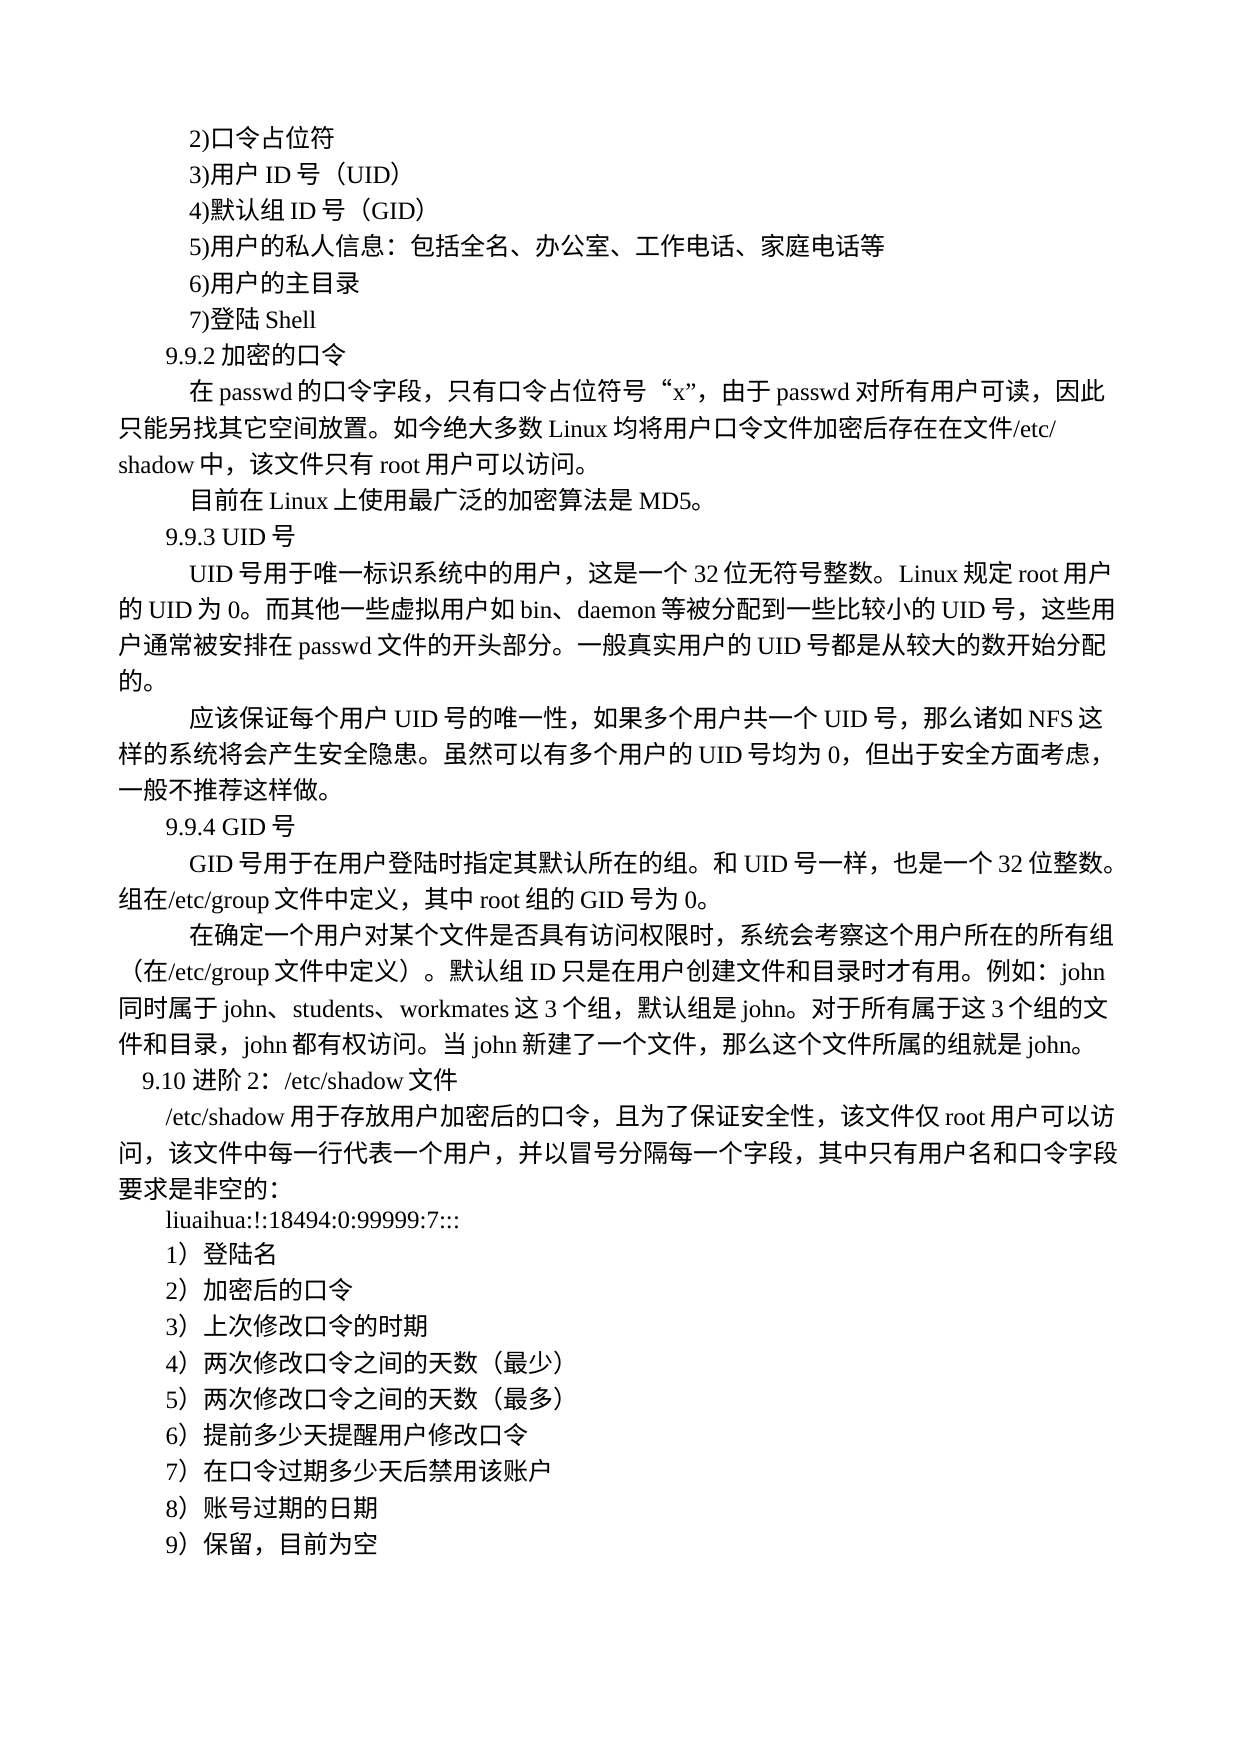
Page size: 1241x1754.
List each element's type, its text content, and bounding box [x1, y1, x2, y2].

text 在passwd的口令字段，只有口令占位符号“x”，由于passwd对所有用户可读，因此只能另找其它空间放置。如今绝大多数Linux均将用户口令文件加密后存在在文件/etc/shadow中，该文件只有root用户可以访问。 [118, 372, 1122, 481]
text /etc/shadow用于存放用户加密后的口令，且为了保证安全性，该文件仅root用户可以访问，该文件中每一行代表一个用户，并以冒号分隔每一个字段，其中只有用户名和口令字段要求是非空的： [118, 1097, 1122, 1206]
text 在确定一个用户对某个文件是否具有访问权限时，系统会考察这个用户所在的所有组（在/etc/group文件中定义）。默认组ID只是在用户创建文件和目录时才有用。例如：john同时属于john、students、workmates这3个组，默认组是john。对于所有属于这3个组的文件和目录，john都有权访问。当john新建了一个文件，那么这个文件所属的组就是john。 [118, 916, 1122, 1061]
text 5）两次修改口令之间的天数（最多） [118, 1379, 1122, 1416]
text 3）上次修改口令的时期 [118, 1307, 1122, 1343]
text 9.9.2 加密的口令 [118, 336, 1122, 372]
text 3)用户ID号（UID） [118, 154, 1122, 191]
text 9）保留，目前为空 [118, 1524, 1122, 1561]
text 8）账号过期的日期 [118, 1488, 1122, 1524]
text 5)用户的私人信息：包括全名、办公室、工作电话、家庭电话等 [118, 227, 1122, 263]
text 6）提前多少天提醒用户修改口令 [118, 1416, 1122, 1452]
text 应该保证每个用户UID号的唯一性，如果多个用户共一个UID号，那么诸如NFS这样的系统将会产生安全隐患。虽然可以有多个用户的UID号均为0，但出于安全方面考虑，一般不推荐这样做。 [118, 698, 1122, 807]
text 7)登陆Shell [118, 299, 1122, 336]
text 7）在口令过期多少天后禁用该账户 [118, 1452, 1122, 1488]
text 9.9.3 UID号 [118, 517, 1122, 553]
text liuaihua:!:18494:0:99999:7::: [118, 1206, 1122, 1234]
text GID号用于在用户登陆时指定其默认所在的组。和UID号一样，也是一个32位整数。组在/etc/group文件中定义，其中root组的GID号为0。 [118, 843, 1122, 916]
text 1）登陆名 [118, 1234, 1122, 1271]
text 4)默认组ID号（GID） [118, 191, 1122, 227]
text 2）加密后的口令 [118, 1271, 1122, 1307]
text 目前在Linux上使用最广泛的加密算法是MD5。 [118, 481, 1122, 517]
text 9.9.4 GID号 [118, 807, 1122, 843]
text 2)口令占位符 [118, 118, 1122, 154]
text 9.10 进阶2：/etc/shadow文件 [118, 1061, 1122, 1097]
text 6)用户的主目录 [118, 263, 1122, 299]
text UID号用于唯一标识系统中的用户，这是一个32位无符号整数。Linux规定root用户的UID为0。而其他一些虚拟用户如bin、daemon等被分配到一些比较小的UID号，这些用户通常被安排在passwd文件的开头部分。一般真实用户的UID号都是从较大的数开始分配的。 [118, 553, 1122, 698]
text 4）两次修改口令之间的天数（最少） [118, 1343, 1122, 1379]
